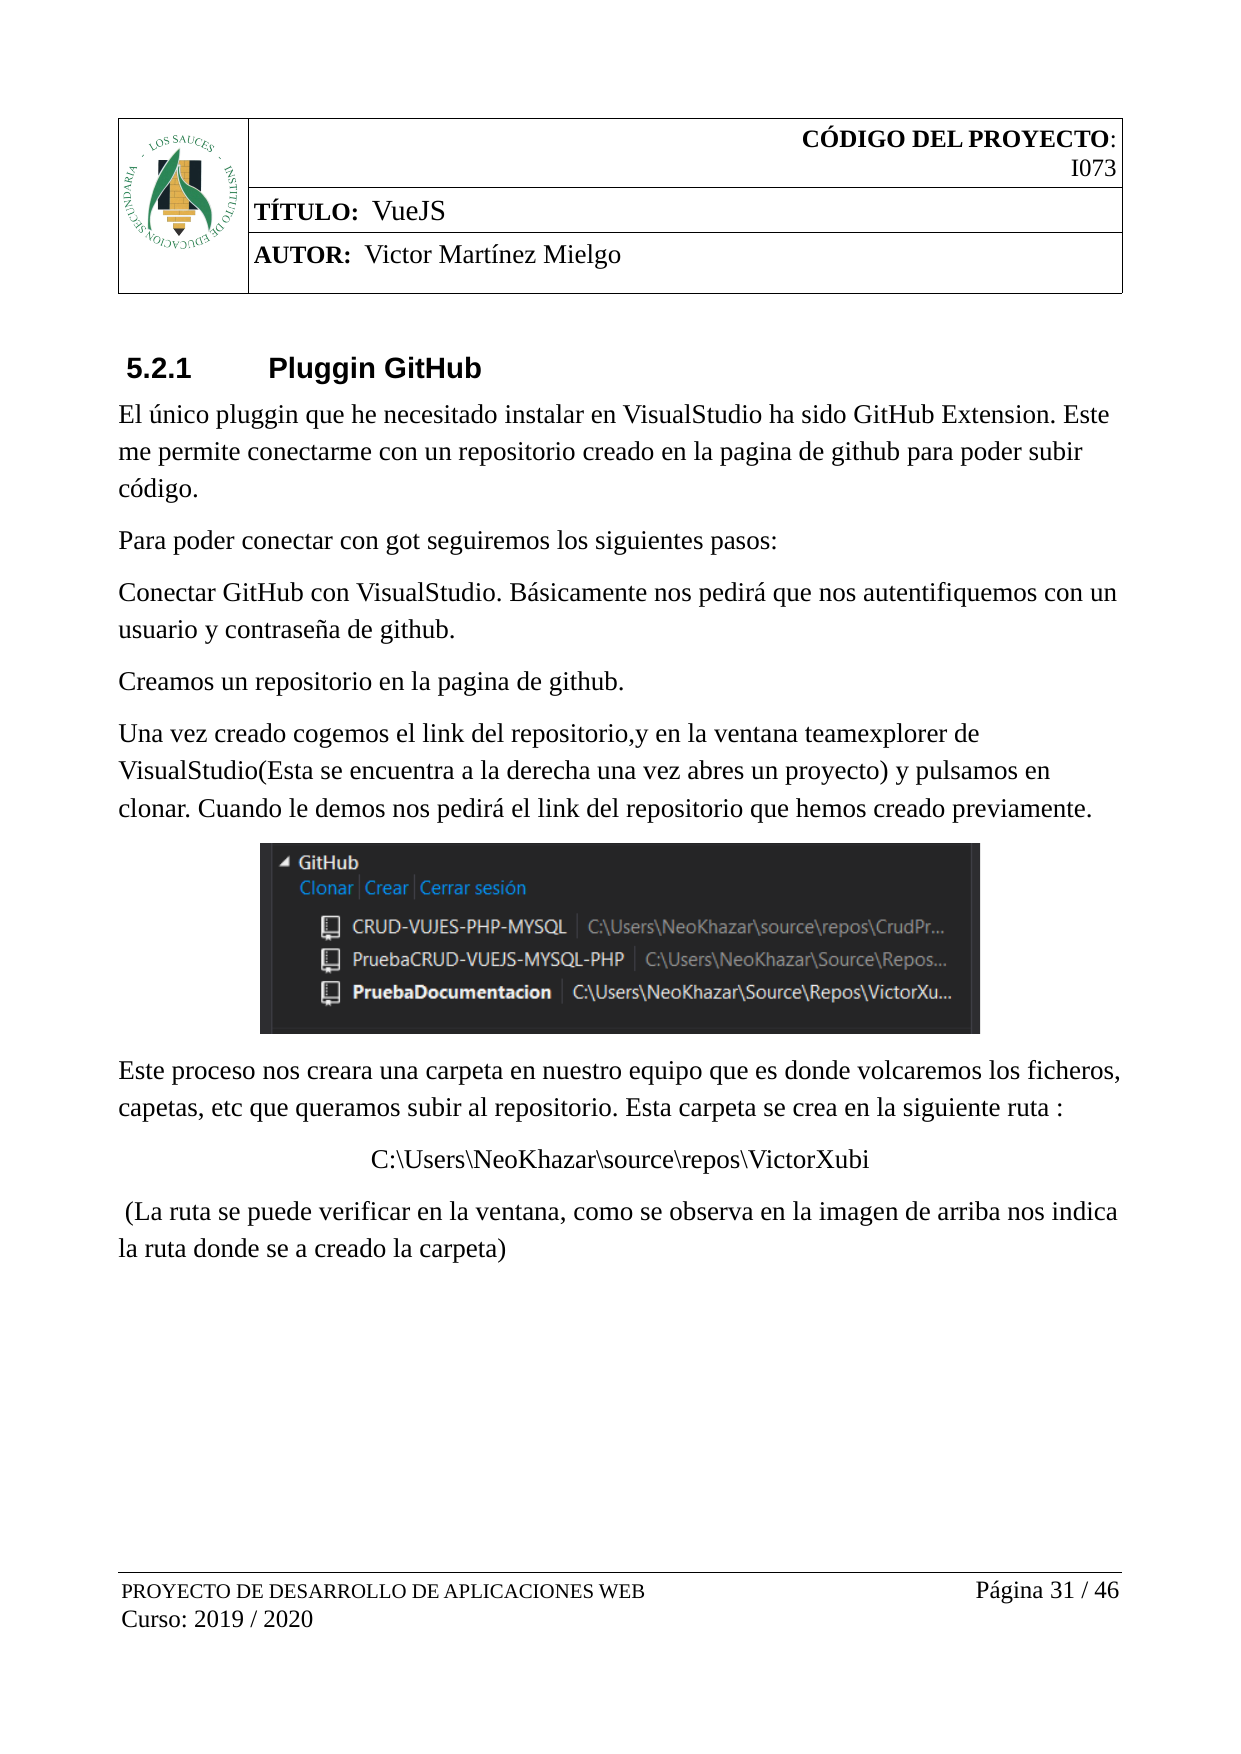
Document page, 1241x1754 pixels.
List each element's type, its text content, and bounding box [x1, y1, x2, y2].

subtitle Pluggin GitHub [118, 351, 1122, 385]
text C:\Users\NeoKhazar\source\repos\VictorXubi [118, 1143, 1122, 1174]
picture [112, 123, 254, 257]
text Creamos un repositorio en la pagina de github. [118, 665, 1122, 696]
text El único pluggin que he necesitado instalar en VisualStudio ha sido GitHub Extension. Este me permite conectarme con un repositorio creado en la pagina de github para poder subir código. [118, 398, 1122, 503]
text Para poder conectar con got seguiremos los siguientes pasos: [118, 524, 1122, 555]
text Este proceso nos creara una carpeta en nuestro equipo que es donde volcaremos los ficheros, capetas, etc que queramos subir al repositorio. Esta carpeta se crea en la siguiente ruta : [118, 1054, 1122, 1123]
text Una vez creado cogemos el link del repositorio,y en la ventana teamexplorer de VisualStudio(Esta se encuentra a la derecha una vez abres un proyecto) y pulsamos en clonar. Cuando le demos nos pedirá el link del repositorio que hemos creado previamente. [118, 717, 1122, 823]
text (La ruta se puede verificar en la ventana, como se observa en la imagen de arriba nos indica la ruta donde se a creado la carpeta) [118, 1195, 1122, 1264]
picture [260, 843, 980, 1034]
text Conectar GitHub con VisualStudio. Básicamente nos pedirá que nos autentifiquemos con un usuario y contraseña de github. [118, 576, 1122, 644]
